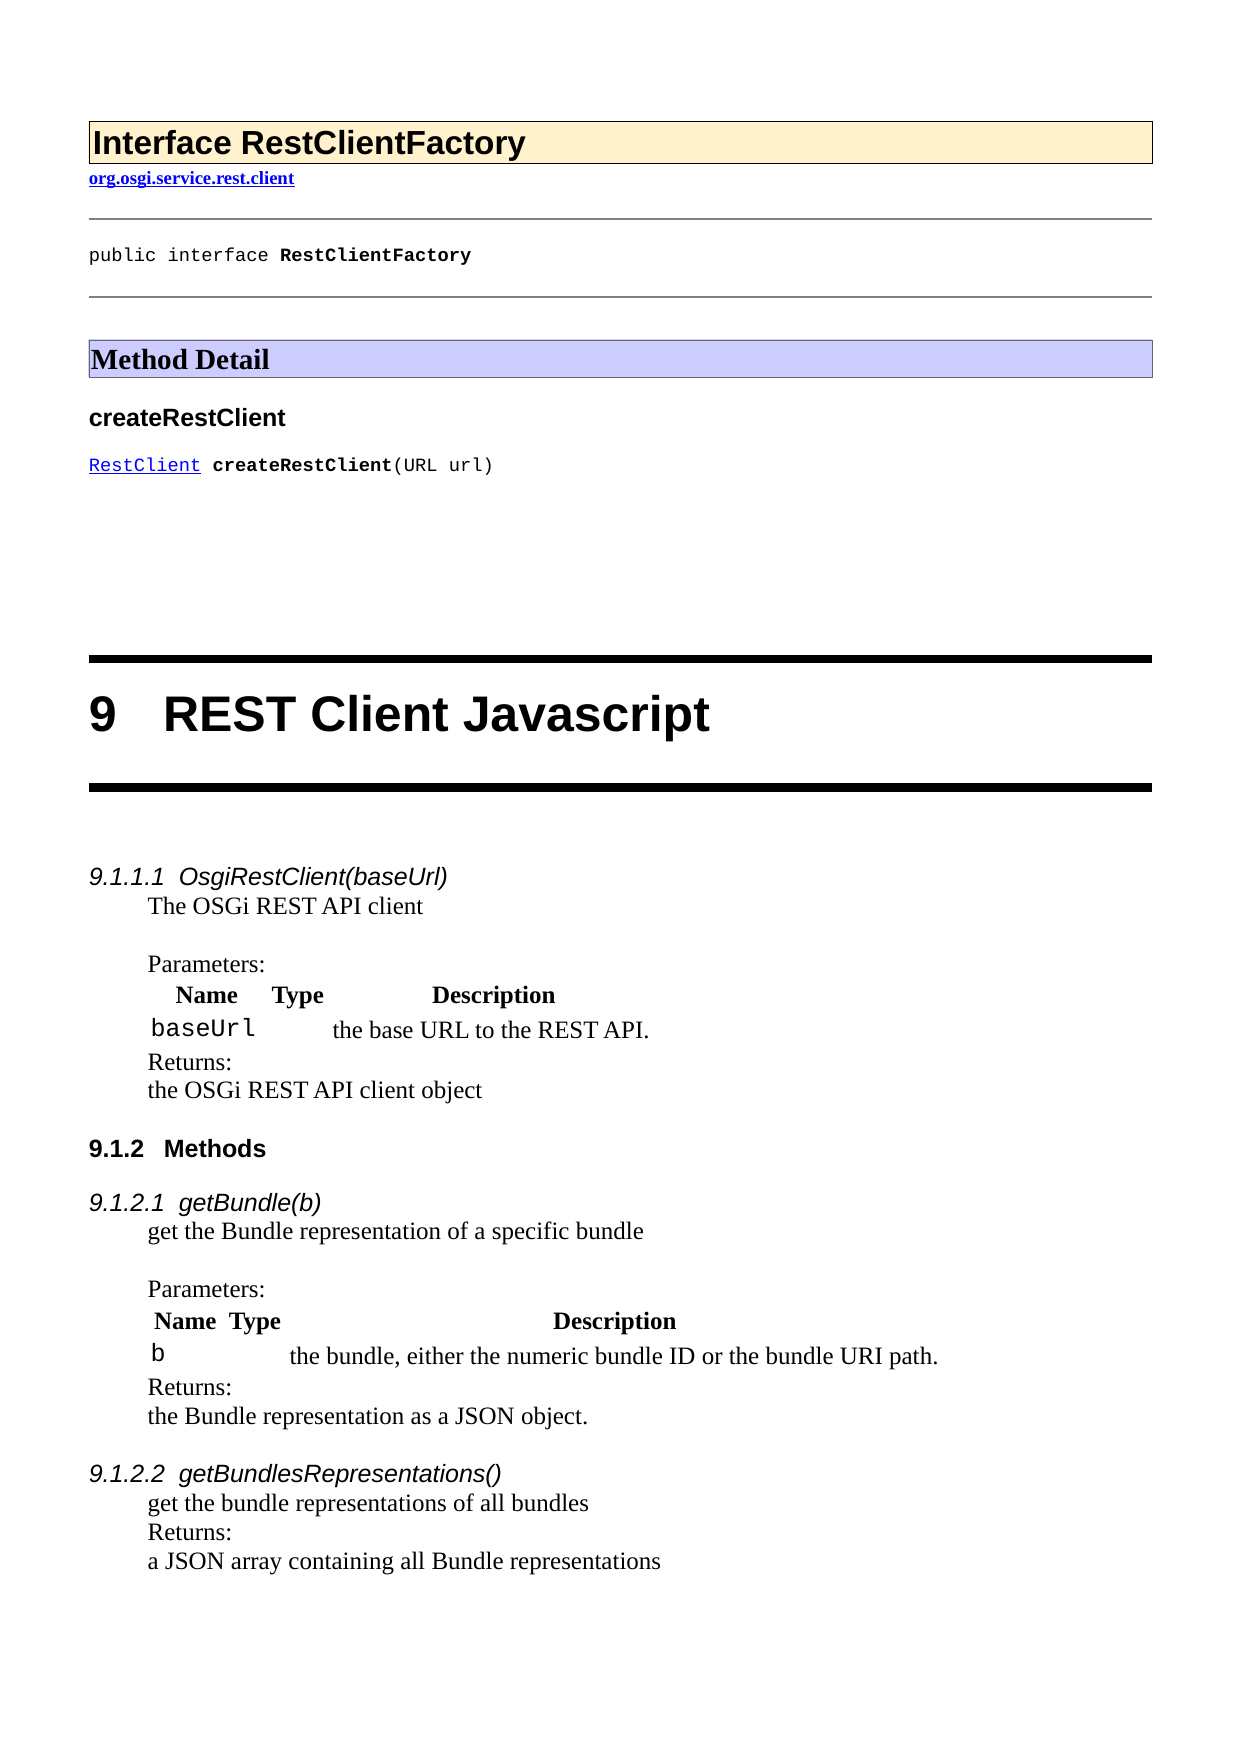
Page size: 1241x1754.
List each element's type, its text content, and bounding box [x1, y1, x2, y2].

subtitle Returns: [147, 1047, 1152, 1076]
subtitle Interface RestClientFactory [90, 122, 1152, 163]
table_header Type [223, 1303, 286, 1338]
list get the bundle representations of all bundles [147, 1488, 1152, 1517]
list the Bundle representation as a JSON object. [147, 1401, 1152, 1430]
subtitle getBundlesRepresentations() [88, 1459, 1152, 1488]
table_cell b [148, 1338, 223, 1372]
table_header Name [148, 1303, 223, 1338]
list get the Bundle representation of a specific bundle [147, 1216, 1152, 1245]
text public interface RestClientFactory [88, 246, 1152, 267]
subtitle createRestClient [88, 403, 1152, 432]
table_header Description [286, 1303, 943, 1338]
subtitle Parameters: [147, 949, 1152, 978]
text org.osgi.service.rest.client [88, 167, 1152, 188]
table_header Name [148, 978, 266, 1012]
table_header Description [329, 978, 658, 1012]
subtitle OsgiRestClient(baseUrl) [88, 862, 1152, 891]
subtitle Parameters: [147, 1274, 1152, 1303]
text RestClient createRestClient(URL url) [88, 456, 1152, 477]
subtitle getBundle(b) [88, 1188, 1152, 1216]
subtitle Returns: [147, 1372, 1152, 1401]
table_header Type [266, 978, 329, 1012]
table_cell baseUrl [148, 1012, 266, 1047]
table_cell [223, 1338, 286, 1372]
subtitle Returns: [147, 1517, 1152, 1546]
table_cell the base URL to the REST API. [329, 1012, 658, 1047]
subtitle REST Client Javascript [88, 656, 1152, 792]
list the OSGi REST API client object [147, 1076, 1152, 1104]
list a JSON array containing all Bundle representations [147, 1546, 1152, 1574]
table_cell the bundle, either the numeric bundle ID or the bundle URI path. [286, 1338, 943, 1372]
subtitle Method Detail [90, 341, 1152, 377]
table_cell [266, 1012, 329, 1047]
list The OSGi REST API client [147, 891, 1152, 919]
subtitle Methods [88, 1134, 1152, 1163]
